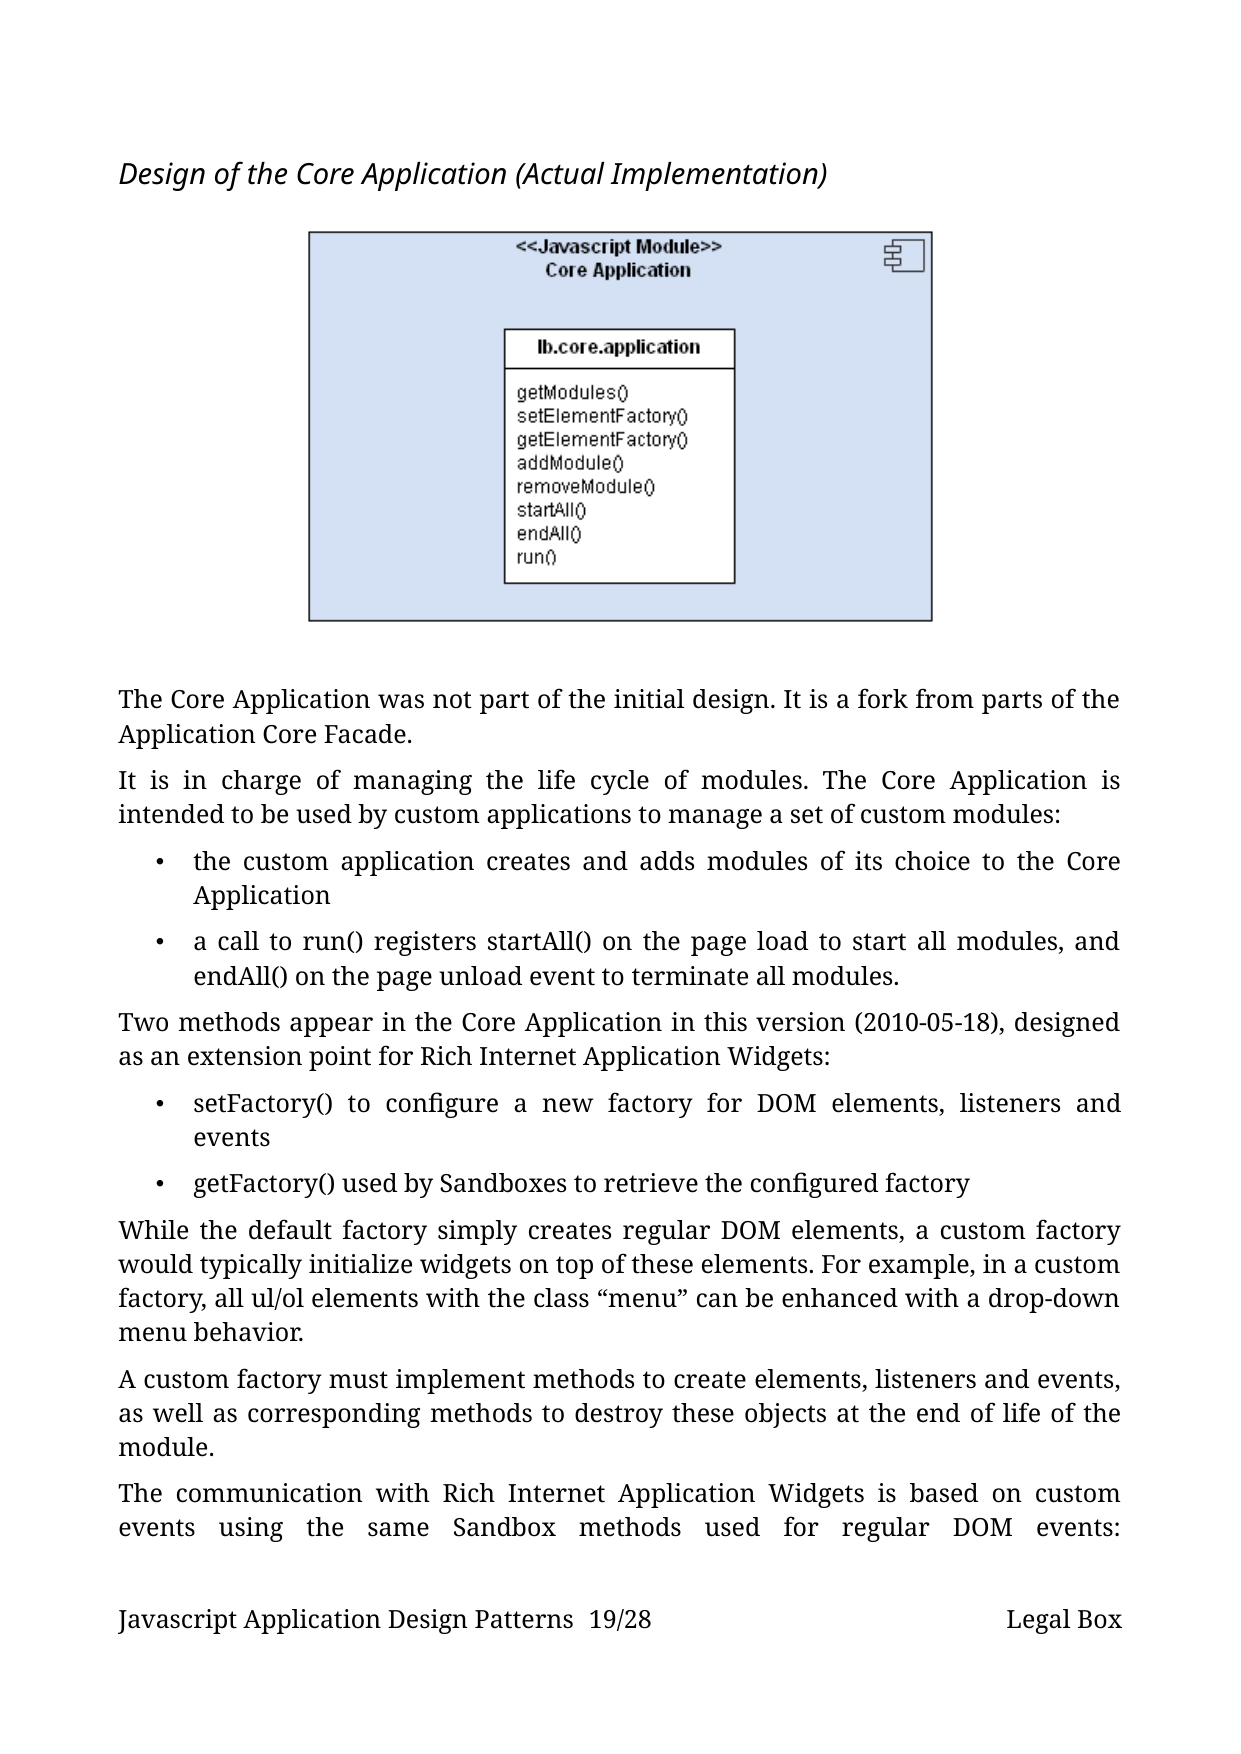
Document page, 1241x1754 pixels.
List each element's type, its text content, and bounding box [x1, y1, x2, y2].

text A custom factory must implement methods to create elements, listeners and events, as well as corresponding methods to destroy these objects at the end of life of the module. [118, 1361, 1122, 1463]
text While the default factory simply creates regular DOM elements, a custom factory would typically initialize widgets on top of these elements. For example, in a custom factory, all ul/ol elements with the class “menu” can be enhanced with a drop-down menu behavior. [118, 1212, 1122, 1349]
subtitle Design of the Core Application (Actual Implementation) [118, 153, 1122, 193]
text It is in charge of managing the life cycle of modules. The Core Application is intended to be used by custom applications to manage a set of custom modules: [118, 763, 1122, 831]
picture [293, 216, 947, 636]
list the custom application creates and adds modules of its choice to the Core Application [156, 843, 1122, 912]
list setFactory() to configure a new factory for DOM elements, listeners and events [156, 1085, 1122, 1153]
text Two methods appear in the Core Application in this version (2010-05-18), designed as an extension point for Rich Internet Application Widgets: [118, 1005, 1122, 1073]
list getFactory() used by Sandboxes to retrieve the configured factory [156, 1166, 1122, 1200]
list a call to run() registers startAll() on the page load to start all modules, and endAll() on the page unload event to terminate all modules. [156, 924, 1122, 992]
text The communication with Rich Internet Application Widgets is based on custom events using the same Sandbox methods used for regular DOM events: [118, 1476, 1122, 1544]
text The Core Application was not part of the initial design. It is a fork from parts of the Application Core Facade. [118, 682, 1122, 750]
